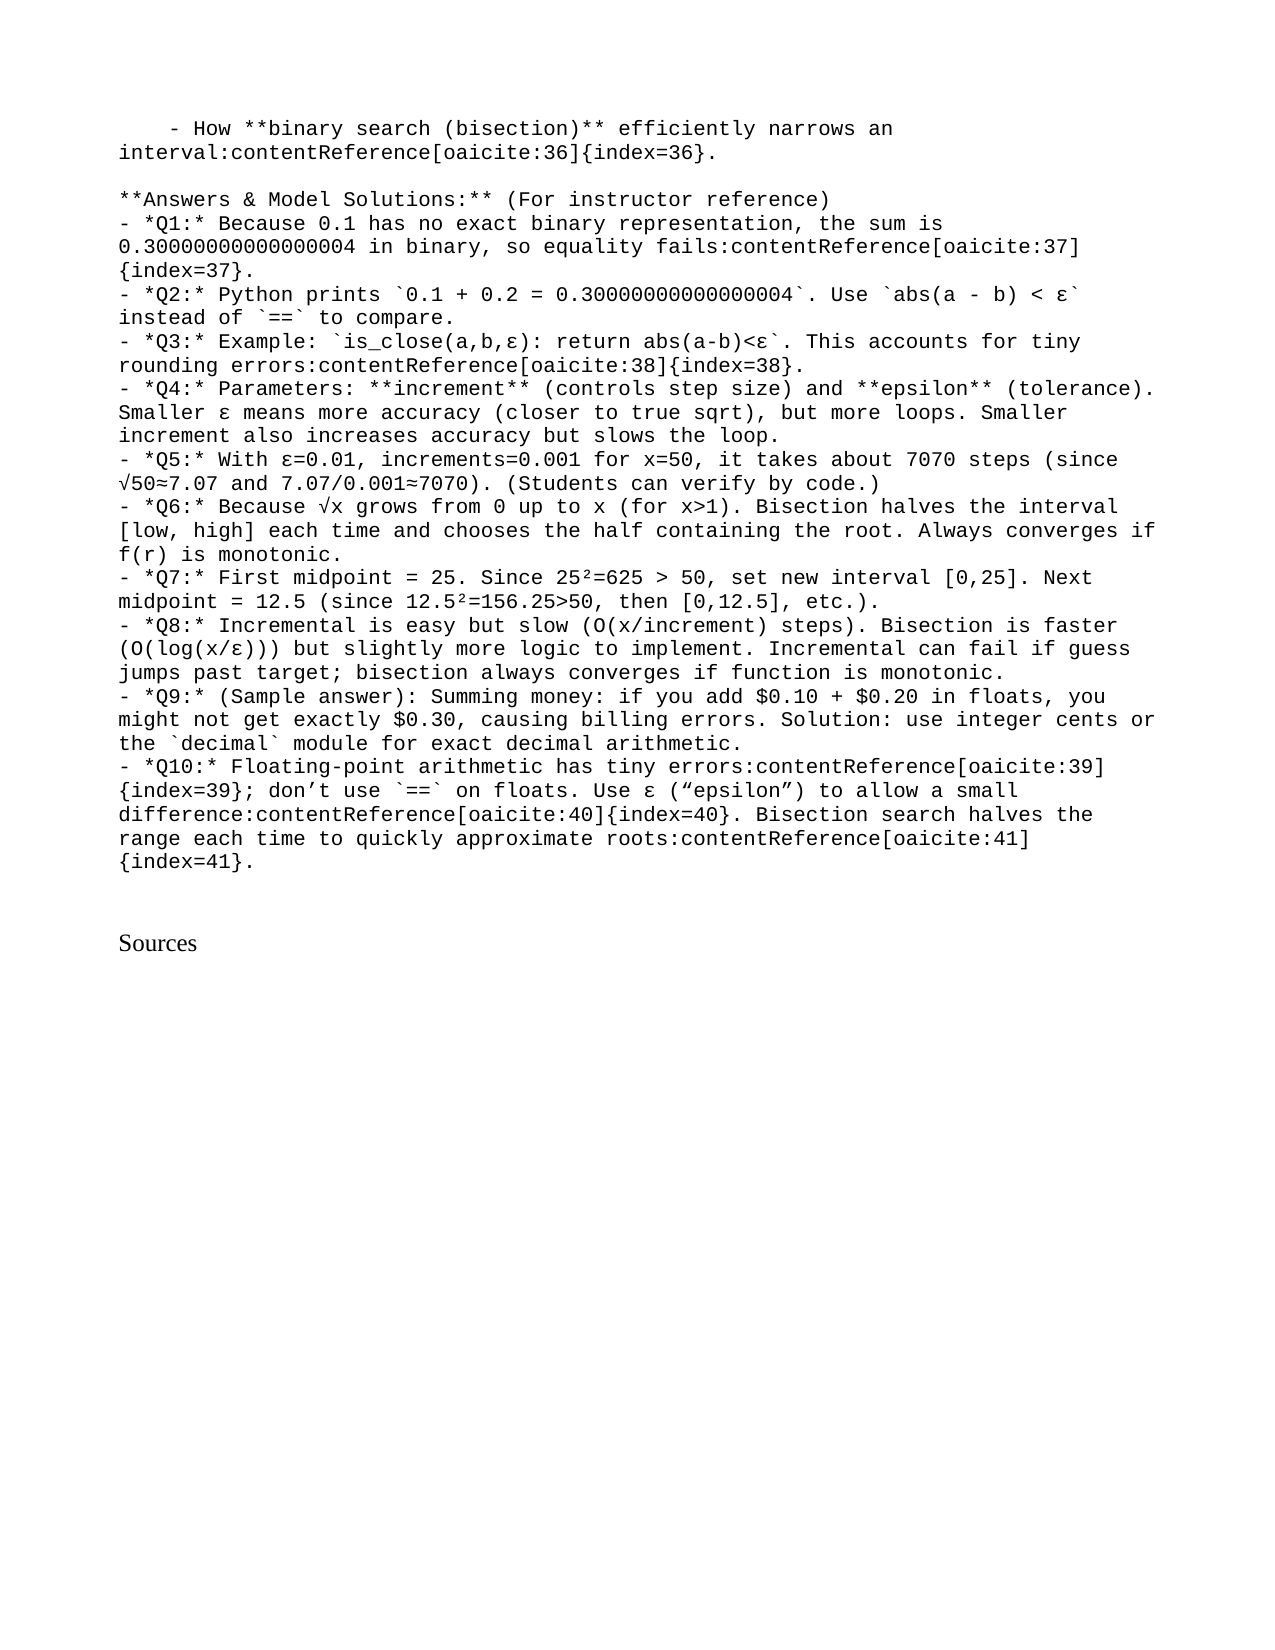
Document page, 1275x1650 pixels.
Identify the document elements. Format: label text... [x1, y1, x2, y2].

text - *Q1:* Because 0.1 has no exact binary representation, the sum is 0.30000000000000004 in binary, so equality fails:contentReference[oaicite:37]{index=37}. [118, 213, 1157, 284]
text - *Q9:* (Sample answer): Summing money: if you add $0.10 + $0.20 in floats, you might not get exactly $0.30, causing billing errors. Solution: use integer cents or the `decimal` module for exact decimal arithmetic. [118, 686, 1157, 757]
text - *Q7:* First midpoint = 25. Since 25²=625 > 50, set new interval [0,25]. Next midpoint = 12.5 (since 12.5²=156.25>50, then [0,12.5], etc.). [118, 567, 1157, 615]
text - *Q5:* With ε=0.01, increments=0.001 for x=50, it takes about 7070 steps (since √50≈7.07 and 7.07/0.001≈7070). (Students can verify by code.) [118, 449, 1157, 496]
text - How **binary search (bisection)** efficiently narrows an interval:contentReference[oaicite:36]{index=36}. [118, 118, 1157, 165]
text Sources [118, 928, 1157, 957]
text - *Q3:* Example: `is_close(a,b,ε): return abs(a-b)<ε`. This accounts for tiny rounding errors:contentReference[oaicite:38]{index=38}. [118, 331, 1157, 378]
text **Answers & Model Solutions:** (For instructor reference) [118, 189, 1157, 213]
text - *Q2:* Python prints `0.1 + 0.2 = 0.30000000000000004`. Use `abs(a - b) < ε` instead of `==` to compare. [118, 284, 1157, 331]
text - *Q4:* Parameters: **increment** (controls step size) and **epsilon** (tolerance). Smaller ε means more accuracy (closer to true sqrt), but more loops. Smaller increment also increases accuracy but slows the loop. [118, 378, 1157, 449]
text - *Q8:* Incremental is easy but slow (O(x/increment) steps). Bisection is faster (O(log(x/ε))) but slightly more logic to implement. Incremental can fail if guess jumps past target; bisection always converges if function is monotonic. [118, 615, 1157, 686]
text - *Q6:* Because √x grows from 0 up to x (for x>1). Bisection halves the interval [low, high] each time and chooses the half containing the root. Always converges if f(r) is monotonic. [118, 496, 1157, 567]
text - *Q10:* Floating-point arithmetic has tiny errors:contentReference[oaicite:39]{index=39}; don’t use `==` on floats. Use ε (“epsilon”) to allow a small difference:contentReference[oaicite:40]{index=40}. Bisection search halves the range each time to quickly approximate roots:contentReference[oaicite:41]{index=41}. [118, 757, 1157, 875]
